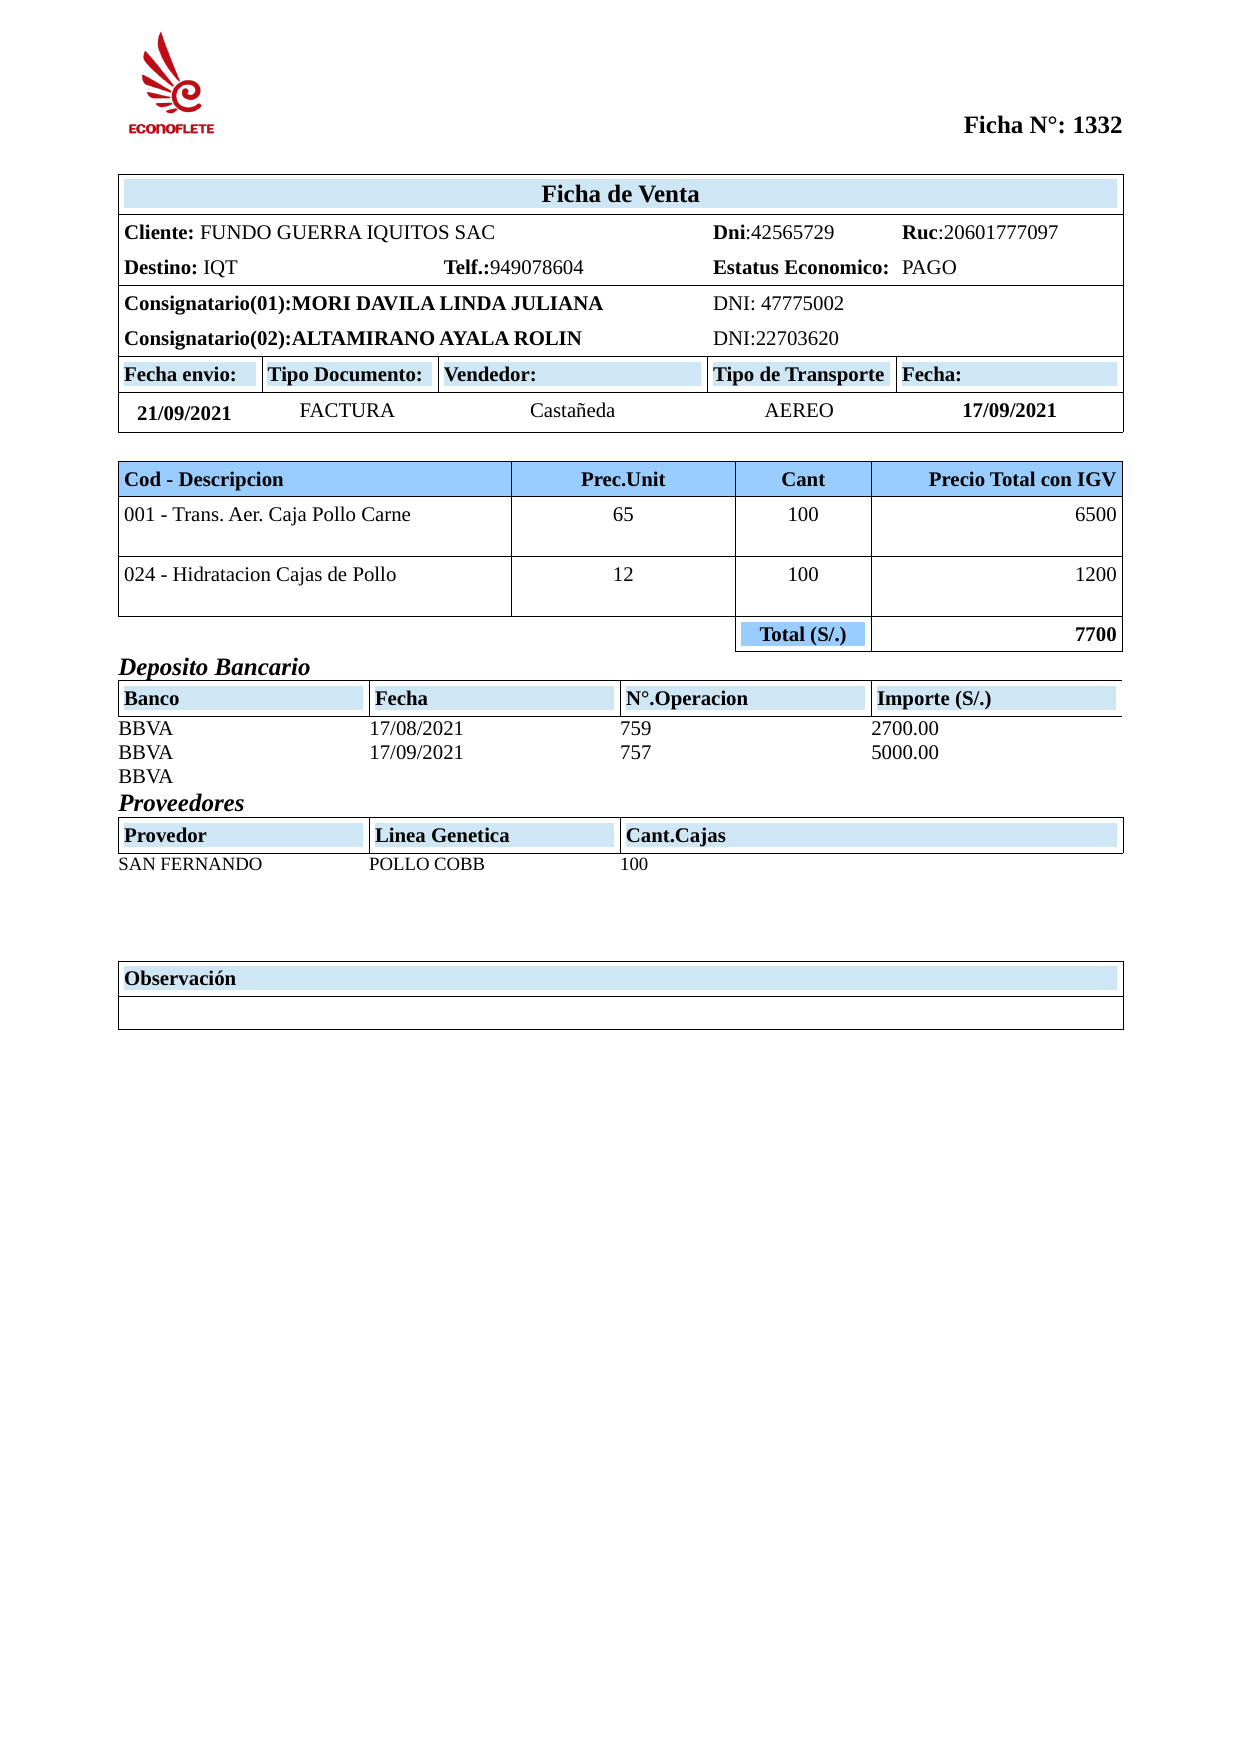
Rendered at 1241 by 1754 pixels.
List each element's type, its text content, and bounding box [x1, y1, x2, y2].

table_cell AEREO [707, 393, 896, 432]
text Proveedores [118, 788, 1122, 817]
table_cell Consignatario(02):ALTAMIRANO AYALA ROLIN [119, 321, 707, 356]
table_header Cant [736, 462, 871, 496]
picture [118, 31, 225, 134]
table_header Fecha [370, 681, 620, 716]
table_cell Telf.:949078604 [438, 249, 707, 285]
table_header Prec.Unit [512, 462, 735, 496]
table_cell [369, 939, 620, 961]
table_cell [119, 997, 1123, 1029]
table_cell [118, 918, 369, 939]
table_cell [620, 764, 871, 788]
table_cell [620, 918, 1123, 939]
table_cell 2700.00 [871, 717, 1122, 740]
table_cell 024 - Hidratacion Cajas de Pollo [119, 557, 511, 616]
table_cell Total (S/.) [736, 617, 871, 651]
table_cell 757 [620, 740, 871, 764]
table_cell Destino: IQT [119, 249, 438, 285]
table_cell 5000.00 [871, 740, 1122, 764]
table_cell [369, 918, 620, 939]
table_header Cod - Descripcion [119, 462, 511, 496]
table_cell POLLO COBB [369, 854, 620, 874]
table_cell BBVA [118, 764, 369, 788]
table_cell [118, 896, 369, 917]
table_header N°.Operacion [621, 681, 871, 716]
table_cell [871, 764, 1122, 788]
table_cell 17/08/2021 [369, 717, 620, 740]
table_cell Ruc:20601777097 [896, 215, 1123, 249]
table_header Precio Total con IGV [872, 462, 1122, 496]
table_cell [620, 939, 1123, 961]
table_cell [118, 617, 511, 651]
table_cell Castañeda [438, 393, 707, 432]
table_cell [511, 617, 735, 651]
table_cell 17/09/2021 [369, 740, 620, 764]
table_header Banco [119, 681, 369, 716]
table_cell BBVA [118, 740, 369, 764]
table_cell [369, 874, 620, 896]
table_cell [118, 874, 369, 896]
table_header Ficha de Venta [119, 175, 1123, 214]
table_header Linea Genetica [370, 818, 620, 853]
table_cell Dni:42565729 [707, 215, 896, 249]
table_cell 12 [512, 557, 735, 616]
table_cell DNI:22703620 [707, 321, 1123, 356]
table_cell 1200 [872, 557, 1122, 616]
table_cell Consignatario(01):MORI DAVILA LINDA JULIANA [119, 286, 707, 321]
table_cell Vendedor: [439, 357, 707, 392]
table_cell 100 [736, 557, 871, 616]
table_cell PAGO [896, 249, 1123, 285]
table_header Provedor [119, 818, 369, 853]
table_cell 65 [512, 497, 735, 556]
table_cell [620, 896, 1123, 917]
table_cell 001 - Trans. Aer. Caja Pollo Carne [119, 497, 511, 556]
table_cell BBVA [118, 717, 369, 740]
table_cell DNI: 47775002 [707, 286, 1123, 321]
table_header Observación [119, 962, 1123, 996]
table_cell Fecha envio: [119, 357, 262, 392]
table_cell 6500 [872, 497, 1122, 556]
table_cell Estatus Economico: [707, 249, 896, 285]
table_cell [369, 896, 620, 917]
table_cell Tipo Documento: [263, 357, 438, 392]
table_cell Fecha: [897, 357, 1123, 392]
table_cell 17/09/2021 [896, 393, 1123, 432]
table_cell Cliente: FUNDO GUERRA IQUITOS SAC [119, 215, 707, 249]
table_cell [369, 764, 620, 788]
table_cell [118, 939, 369, 961]
table_cell 759 [620, 717, 871, 740]
table_cell FACTURA [262, 393, 438, 432]
table_cell Tipo de Transporte [708, 357, 896, 392]
text Deposito Bancario [118, 652, 1122, 680]
table_cell 100 [620, 854, 1123, 874]
table_cell [620, 874, 1123, 896]
table_cell 7700 [872, 617, 1122, 651]
table_cell SAN FERNANDO [118, 854, 369, 874]
table_cell 100 [736, 497, 871, 556]
table_cell 21/09/2021 [119, 393, 262, 432]
table_header Importe (S/.) [872, 681, 1122, 716]
table_header Cant.Cajas [621, 818, 1123, 853]
